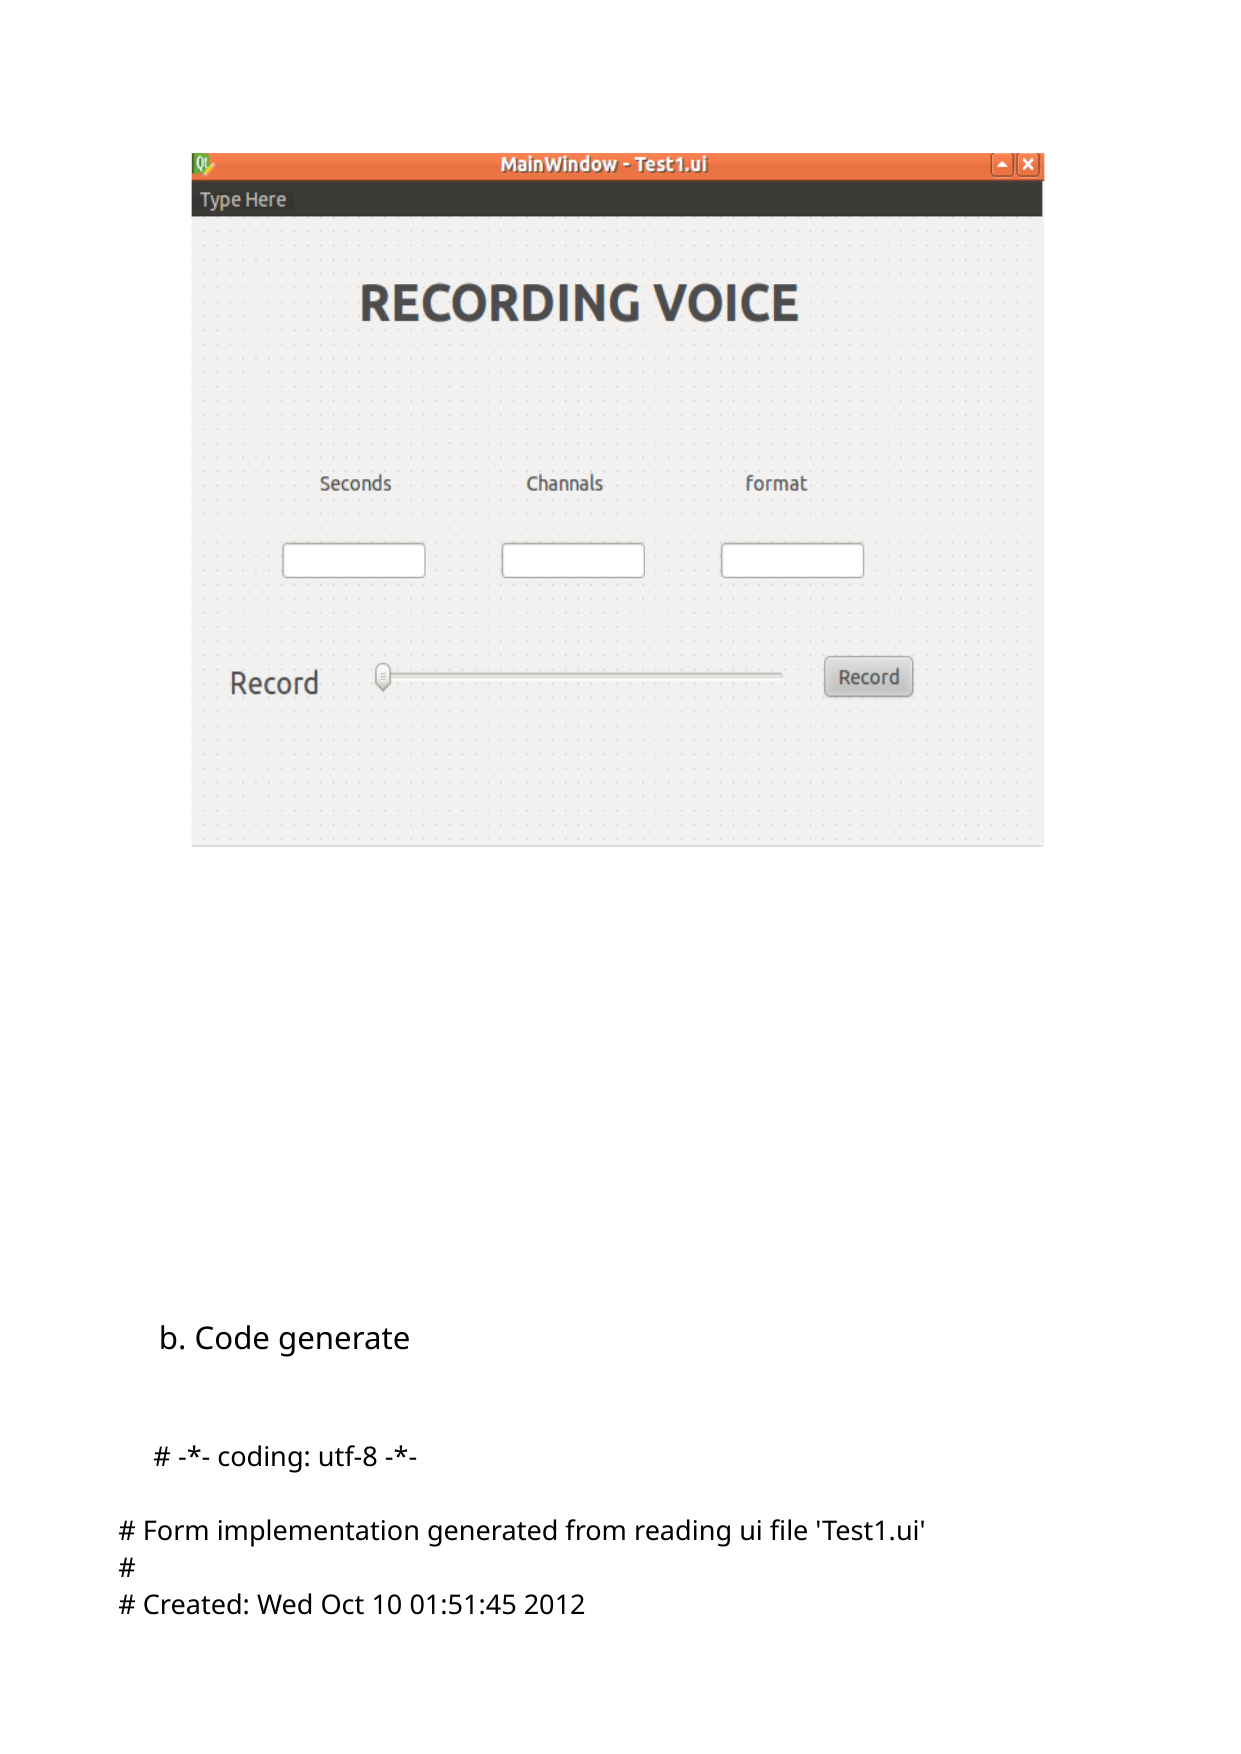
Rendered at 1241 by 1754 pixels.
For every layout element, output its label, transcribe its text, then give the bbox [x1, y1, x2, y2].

text b. Code generate [118, 1316, 1122, 1358]
text # -*- coding: utf-8 -*- [118, 1438, 1122, 1474]
picture [191, 153, 1045, 847]
text # Form implementation generated from reading ui file 'Test1.ui' [118, 1511, 1122, 1548]
text # [118, 1548, 1122, 1585]
text # Created: Wed Oct 10 01:51:45 2012 [118, 1585, 1122, 1622]
